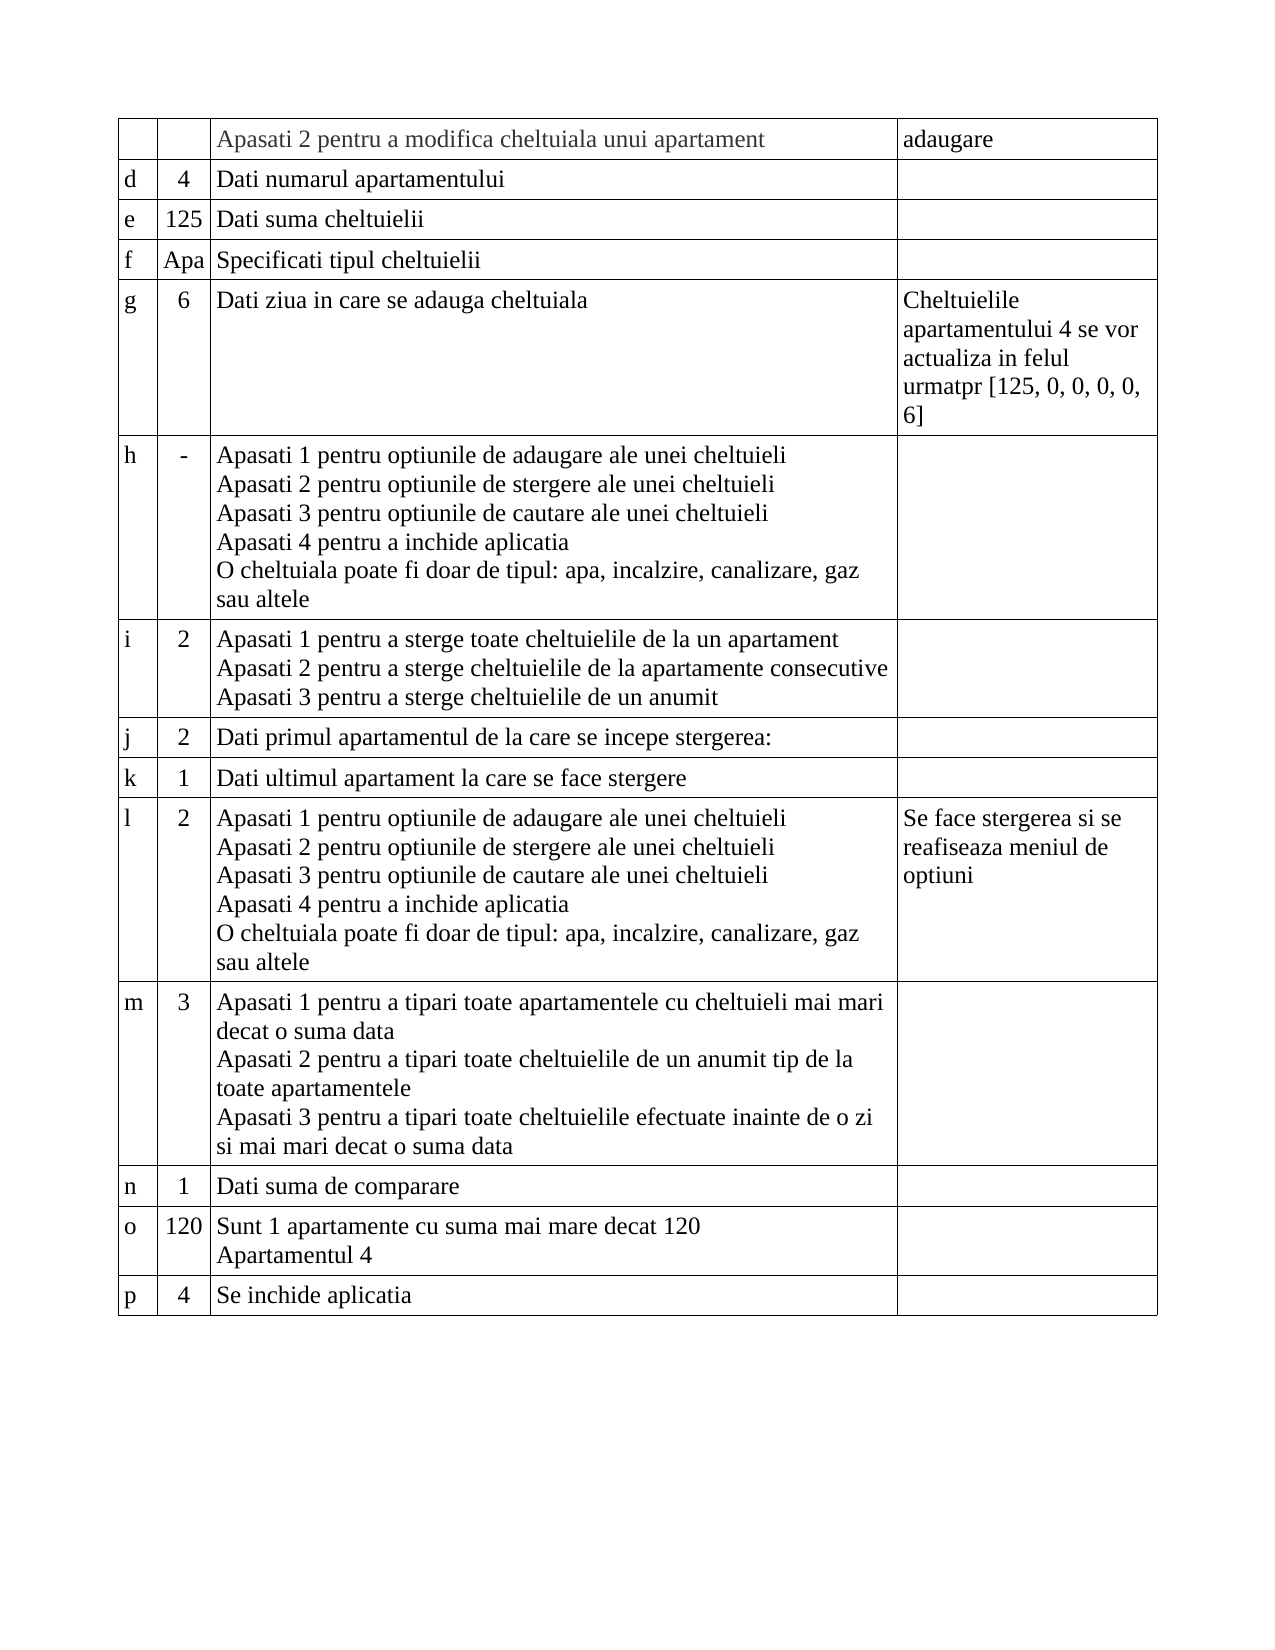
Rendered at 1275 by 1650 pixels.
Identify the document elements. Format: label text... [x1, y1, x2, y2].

table_cell Apa [158, 240, 210, 279]
table_cell [898, 718, 1157, 757]
table_cell [898, 758, 1157, 797]
table_cell 2 [158, 620, 210, 717]
table_cell e [119, 200, 157, 239]
table_cell 4 [158, 1276, 210, 1315]
table_cell [119, 119, 157, 158]
table_cell 2 [158, 798, 210, 981]
table_cell 3 [158, 982, 210, 1165]
table_cell 4 [158, 160, 210, 199]
table_cell adaugare [898, 119, 1157, 158]
table_cell [898, 620, 1157, 717]
table_cell Dati primul apartamentul de la care se incepe stergerea: [211, 718, 897, 757]
table_cell [898, 1207, 1157, 1275]
table_cell 125 [158, 200, 210, 239]
table_cell i [119, 620, 157, 717]
table_cell 2 [158, 718, 210, 757]
table_cell Specificati tipul cheltuielii [211, 240, 897, 279]
table_cell 1 [158, 758, 210, 797]
table_cell Apasati 2 pentru a modifica cheltuiala unui apartament [211, 119, 897, 158]
table_cell n [119, 1166, 157, 1206]
table_cell [898, 982, 1157, 1165]
table_cell Se inchide aplicatia [211, 1276, 897, 1315]
table_cell [158, 119, 210, 158]
table_cell Dati numarul apartamentului [211, 160, 897, 199]
table_cell Dati ziua in care se adauga cheltuiala [211, 280, 897, 435]
table_cell [898, 436, 1157, 619]
table_cell k [119, 758, 157, 797]
table_cell [898, 1166, 1157, 1206]
table_cell 1 [158, 1166, 210, 1206]
table_cell Cheltuielile apartamentului 4 se vor actualiza in felul urmatpr [125, 0, 0, 0, 0, 6] [898, 280, 1157, 435]
table_cell Apasati 1 pentru a sterge toate cheltuielile de la un apartament Apasati 2 pentru a sterge cheltuielile de la apartamente consecutive Apasati 3 pentru a sterge cheltuielile de un anumit [211, 620, 897, 717]
table_cell g [119, 280, 157, 435]
table_cell h [119, 436, 157, 619]
table_cell Apasati 1 pentru a tipari toate apartamentele cu cheltuieli mai mari decat o suma data Apasati 2 pentru a tipari toate cheltuielile de un anumit tip de la toate apartamentele Apasati 3 pentru a tipari toate cheltuielile efectuate inainte de o zi si mai mari decat o suma data [211, 982, 897, 1165]
table_cell Sunt 1 apartamente cu suma mai mare decat 120 Apartamentul 4 [211, 1207, 897, 1275]
table_cell 120 [158, 1207, 210, 1275]
table_cell f [119, 240, 157, 279]
table_cell Apasati 1 pentru optiunile de adaugare ale unei cheltuieli Apasati 2 pentru optiunile de stergere ale unei cheltuieli Apasati 3 pentru optiunile de cautare ale unei cheltuieli Apasati 4 pentru a inchide aplicatia O cheltuiala poate fi doar de tipul: apa, incalzire, canalizare, gaz sau altele [211, 798, 897, 981]
table_cell p [119, 1276, 157, 1315]
table_cell [898, 240, 1157, 279]
table_cell l [119, 798, 157, 981]
table_cell m [119, 982, 157, 1165]
table_cell j [119, 718, 157, 757]
table_cell [898, 200, 1157, 239]
table_cell [898, 160, 1157, 199]
table_cell Apasati 1 pentru optiunile de adaugare ale unei cheltuieli Apasati 2 pentru optiunile de stergere ale unei cheltuieli Apasati 3 pentru optiunile de cautare ale unei cheltuieli Apasati 4 pentru a inchide aplicatia O cheltuiala poate fi doar de tipul: apa, incalzire, canalizare, gaz sau altele [211, 436, 897, 619]
table_cell 6 [158, 280, 210, 435]
table_cell Dati ultimul apartament la care se face stergere [211, 758, 897, 797]
table_cell o [119, 1207, 157, 1275]
table_cell [898, 1276, 1157, 1315]
table_cell Dati suma cheltuielii [211, 200, 897, 239]
table_cell - [158, 436, 210, 619]
table_cell d [119, 160, 157, 199]
table_cell Dati suma de comparare [211, 1166, 897, 1206]
table_cell Se face stergerea si se reafiseaza meniul de optiuni [898, 798, 1157, 981]
